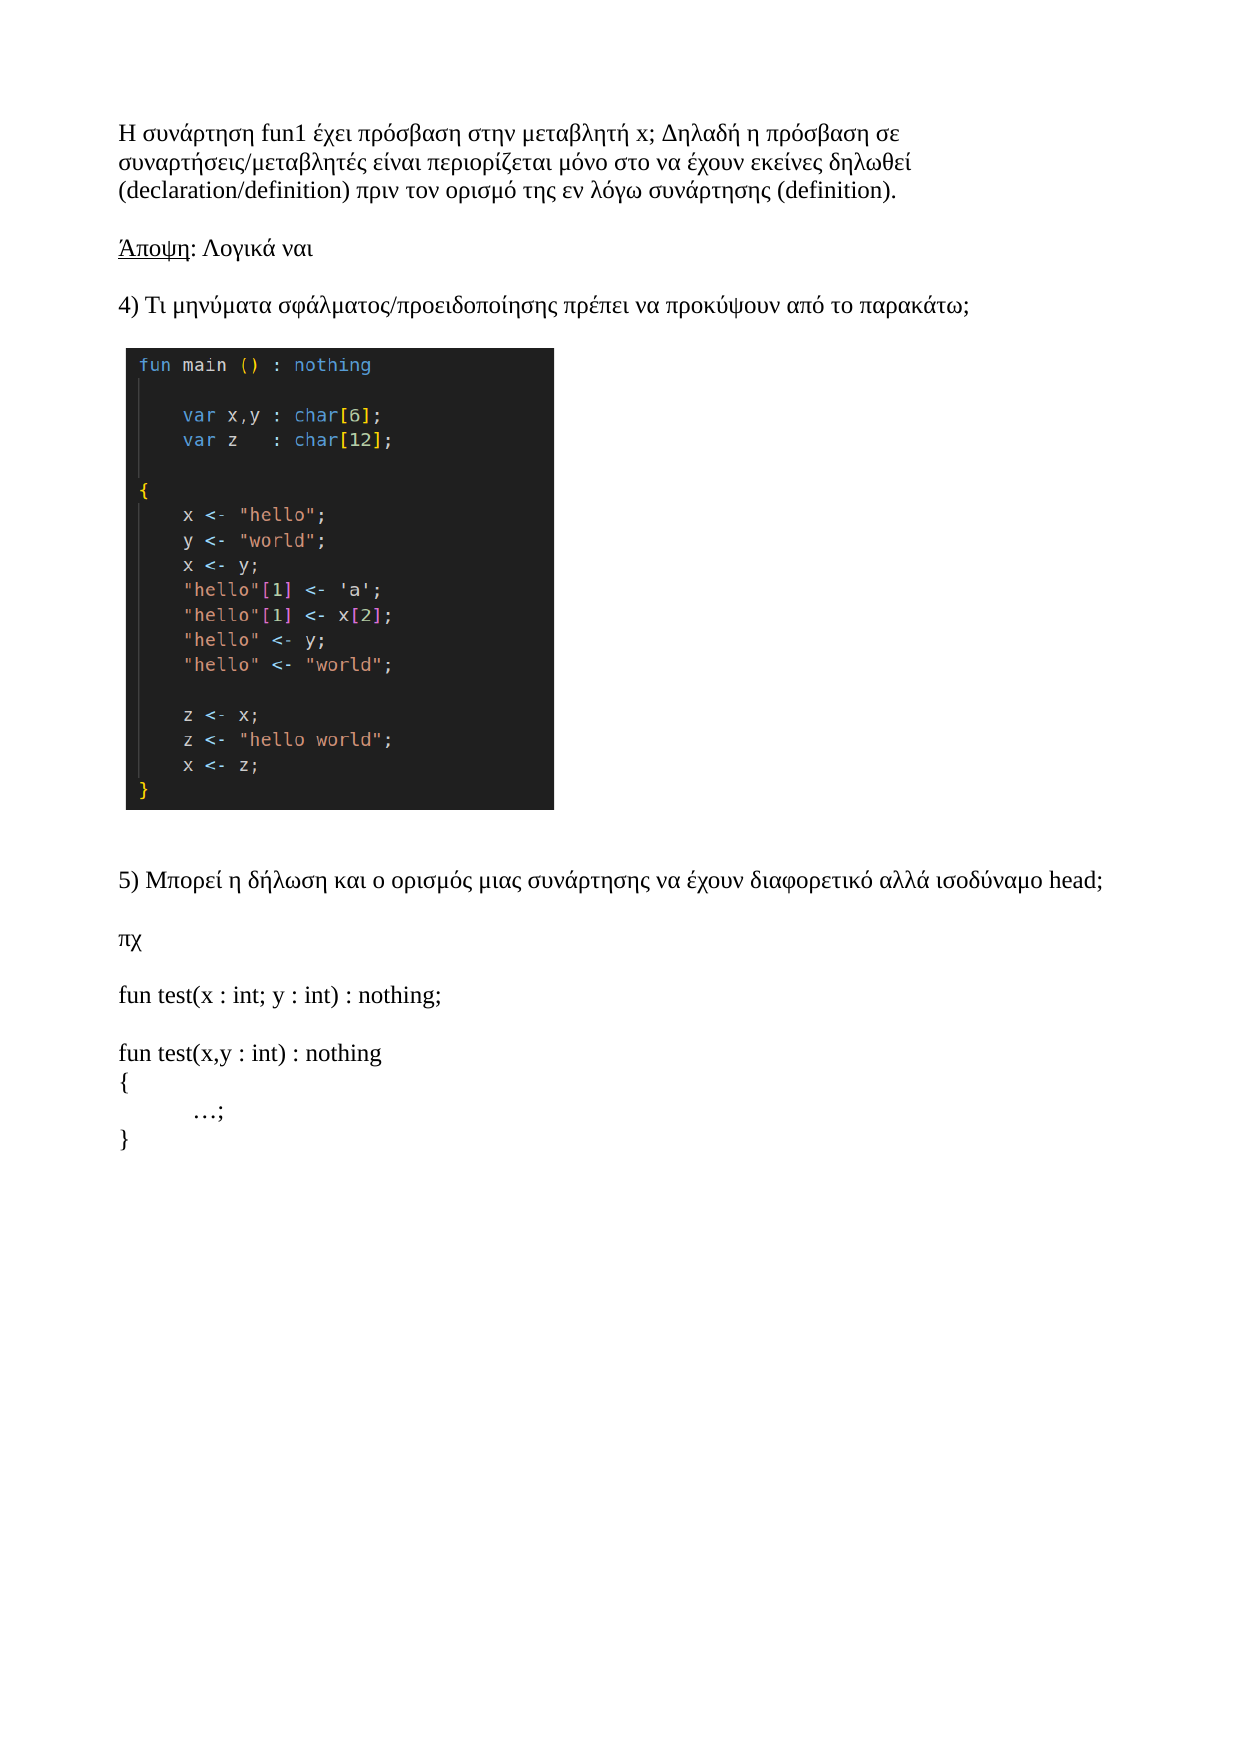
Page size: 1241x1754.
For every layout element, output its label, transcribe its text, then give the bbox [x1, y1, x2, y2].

text fun test(x : int; y : int) : nothing; [118, 981, 1122, 1009]
text 4) Τι μηνύματα σφάλματος/προειδοποίησης πρέπει να προκύψουν από το παρακάτω; [118, 291, 1122, 319]
text …; [118, 1096, 1122, 1124]
text fun test(x,y : int) : nothing [118, 1038, 1122, 1067]
text } [118, 1124, 1122, 1153]
text πχ [118, 923, 1122, 952]
text Άποψη: Λογικά ναι [118, 233, 1122, 262]
picture [125, 348, 555, 810]
text { [118, 1067, 1122, 1096]
text Η συνάρτηση fun1 έχει πρόσβαση στην μεταβλητή x; Δηλαδή η πρόσβαση σε συναρτήσεις/μεταβλητές είναι περιορίζεται μόνο στο να έχουν εκείνες δηλωθεί (declaration/definition) πριν τον ορισμό της εν λόγω συνάρτησης (definition). [118, 118, 1122, 204]
text 5) Μπορεί η δήλωση και ο ορισμός μιας συνάρτησης να έχουν διαφορετικό αλλά ισοδύναμο head; [118, 866, 1122, 894]
